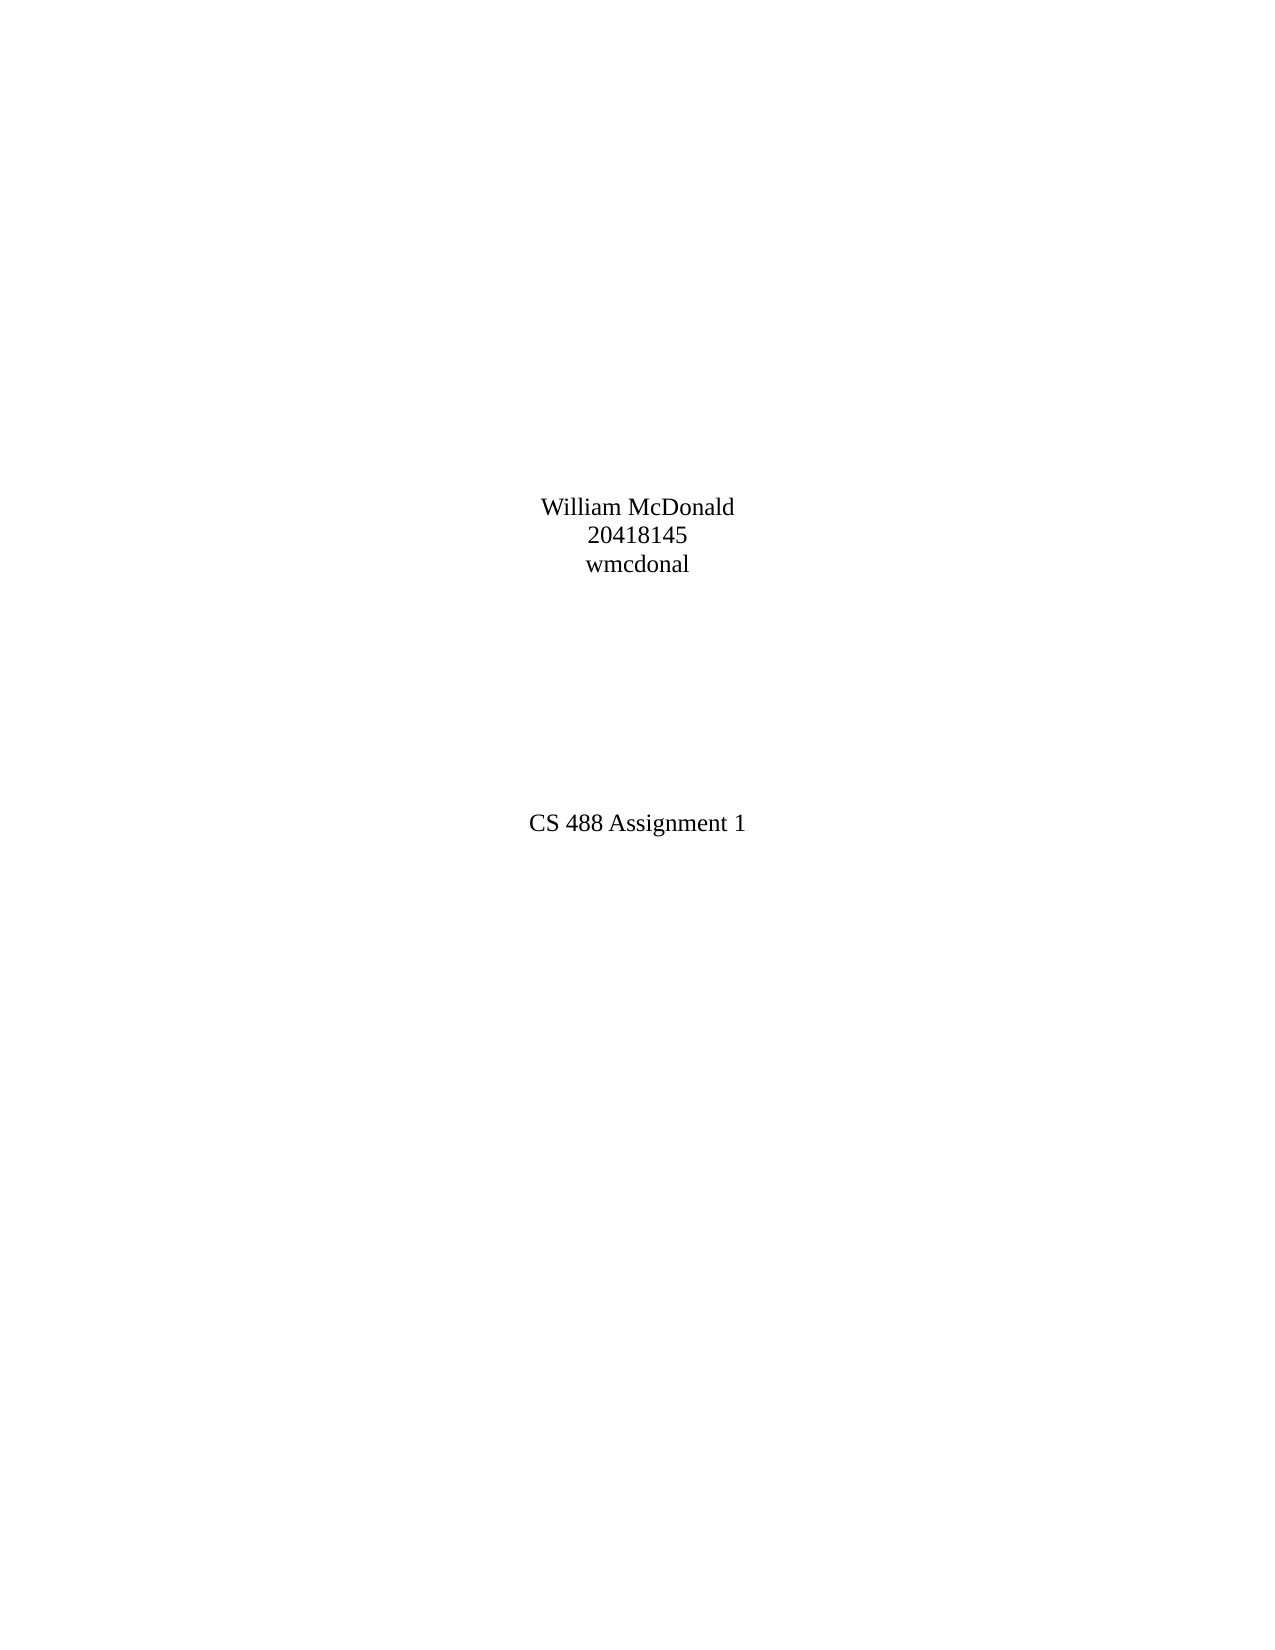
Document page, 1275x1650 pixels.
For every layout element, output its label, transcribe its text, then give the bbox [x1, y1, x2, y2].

text 20418145 [118, 521, 1157, 549]
text William McDonald [118, 492, 1157, 521]
text CS 488 Assignment 1 [118, 808, 1157, 837]
text wmcdonal [118, 549, 1157, 578]
